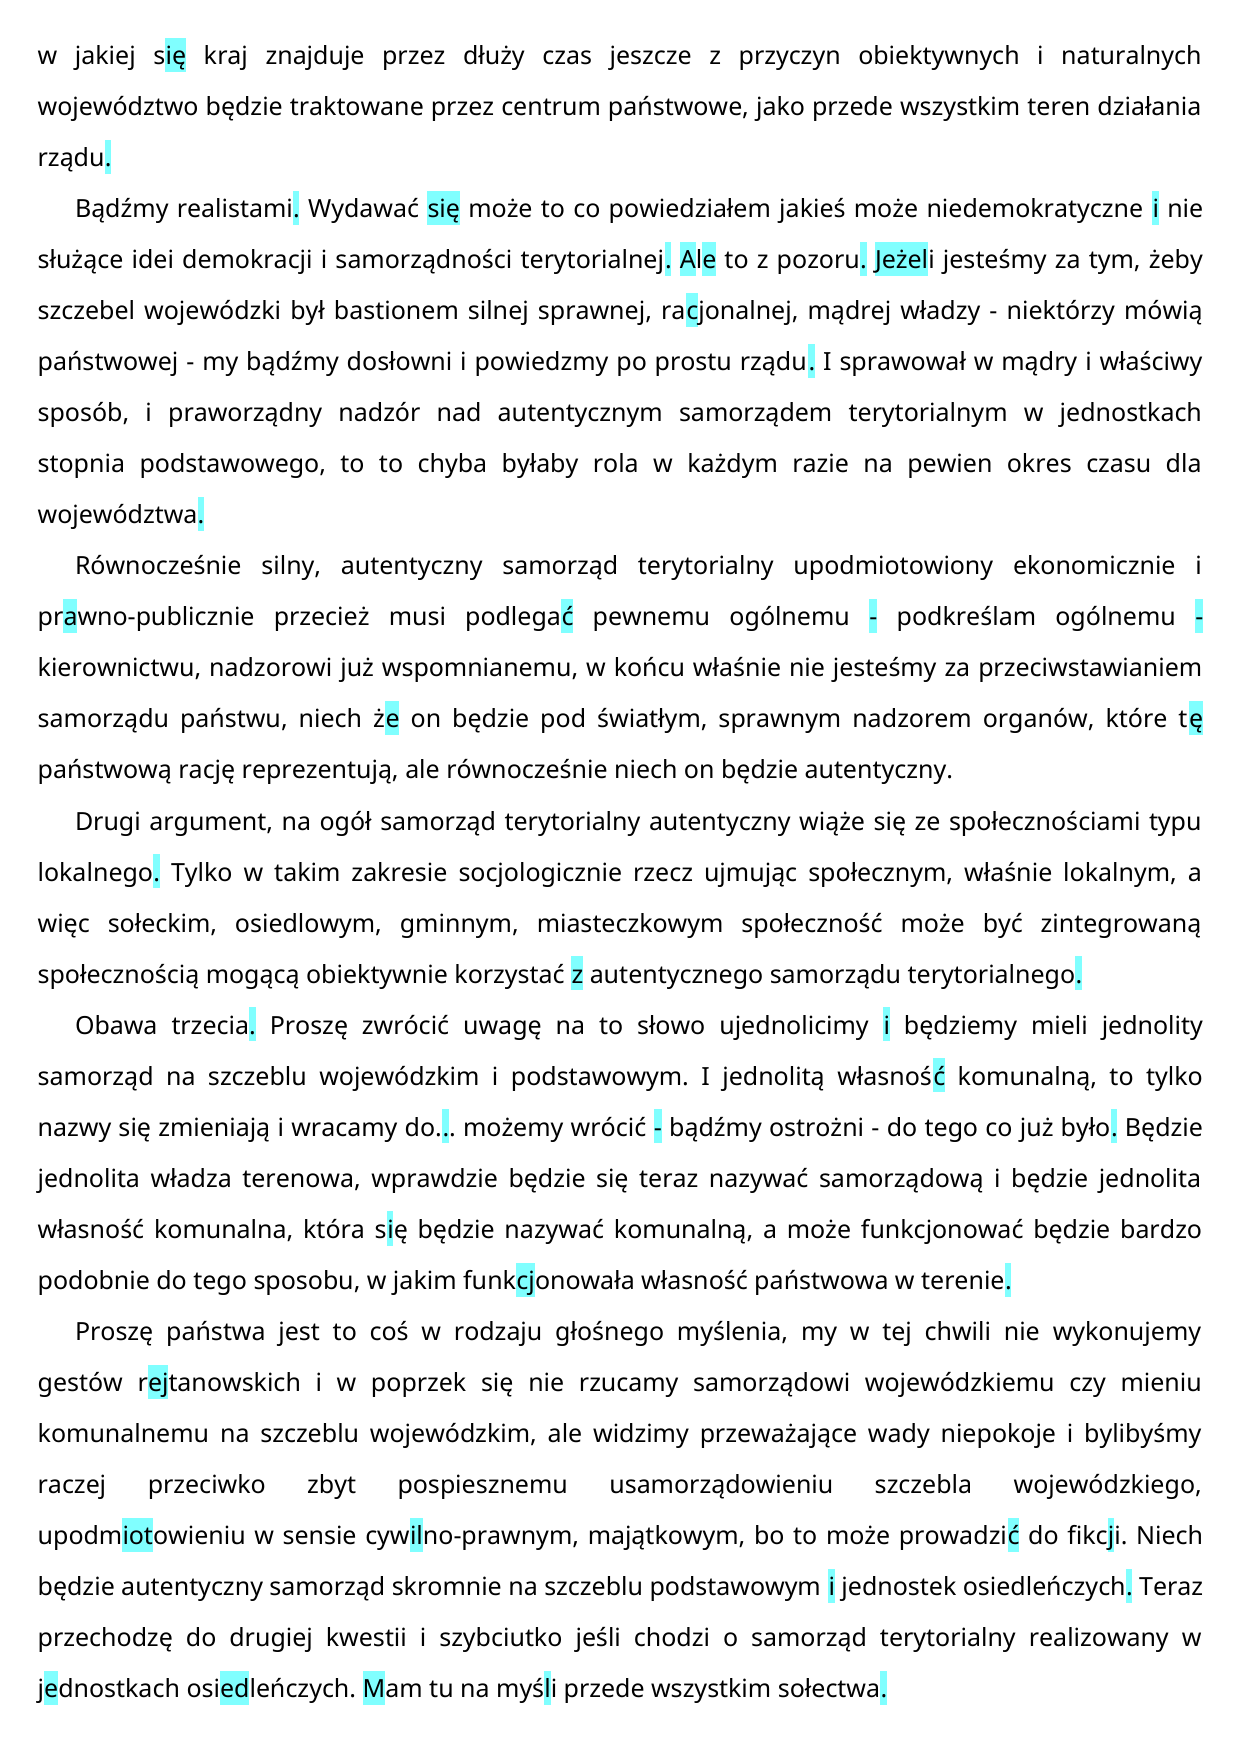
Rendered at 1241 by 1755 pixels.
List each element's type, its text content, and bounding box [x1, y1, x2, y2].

text Drugi argument, na ogół samorząd terytorialny autentyczny wiąże się ze społecznościami typu lokalnego. Tylko w takim zakresie socjologicznie rzecz ujmując społecznym, właśnie lokalnym, a więc sołeckim, osiedlowym, gminnym, miasteczkowym społeczność może być zintegrowaną społecznością mogącą obiektywnie korzystać z autentycznego samorządu terytorialnego. [37, 803, 1203, 990]
text w jakiej się kraj znajduje przez dłuży czas jeszcze z przyczyn obiektywnych i naturalnych województwo będzie traktowane przez centrum państwowe, jako przede wszystkim teren działania rządu. [37, 37, 1203, 174]
text Obawa trzecia. Proszę zwrócić uwagę na to słowo ujednolicimy i będziemy mieli jednolity samorząd na szczeblu wojewódzkim i podstawowym. I jednolitą własność komunalną, to tylko nazwy się zmieniają i wracamy do... możemy wrócić - bądźmy ostrożni - do tego co już było. Będzie jednolita władza terenowa, wprawdzie będzie się teraz nazywać samorządową i będzie jednolita własność komunalna, która się będzie nazywać komunalną, a może funkcjonować będzie bardzo podobnie do tego sposobu, w jakim funkcjonowała własność państwowa w terenie. [37, 1007, 1203, 1297]
text Proszę państwa jest to coś w rodzaju głośnego myślenia, my w tej chwili nie wykonujemy gestów rejtanowskich i w poprzek się nie rzucamy samorządowi wojewódzkiemu czy mieniu komunalnemu na szczeblu wojewódzkim, ale widzimy przeważające wady niepokoje i bylibyśmy raczej przeciwko zbyt pospiesznemu usamorządowieniu szczebla wojewódzkiego, upodmiotowieniu w sensie cywilno-prawnym, majątkowym, bo to może prowadzić do fikcji. Niech będzie autentyczny samorząd skromnie na szczeblu podstawowym i jednostek osiedleńczych. Teraz przechodzę do drugiej kwestii i szybciutko jeśli chodzi o samorząd terytorialny realizowany w jednostkach osiedleńczych. Mam tu na myśli przede wszystkim sołectwa. [37, 1313, 1203, 1705]
text Bądźmy realistami. Wydawać się może to co powiedziałem jakieś może niedemokratyczne i nie służące idei demokracji i samorządności terytorialnej. Ale to z pozoru. Jeżeli jesteśmy za tym, żeby szczebel wojewódzki był bastionem silnej sprawnej, racjonalnej, mądrej władzy - niektórzy mówią państwowej - my bądźmy dosłowni i powiedzmy po prostu rządu. I sprawował w mądry i właściwy sposób, i praworządny nadzór nad autentycznym samorządem terytorialnym w jednostkach stopnia podstawowego, to to chyba byłaby rola w każdym razie na pewien okres czasu dla województwa. [37, 191, 1203, 531]
text Równocześnie silny, autentyczny samorząd terytorialny upodmiotowiony ekonomicznie i prawno-publicznie przecież musi podlegać pewnemu ogólnemu - podkreślam ogólnemu - kierownictwu, nadzorowi już wspomnianemu, w końcu właśnie nie jesteśmy za przeciwstawianiem samorządu państwu, niech że on będzie pod światłym, sprawnym nadzorem organów, które tę państwową rację reprezentują, ale równocześnie niech on będzie autentyczny. [37, 548, 1203, 786]
